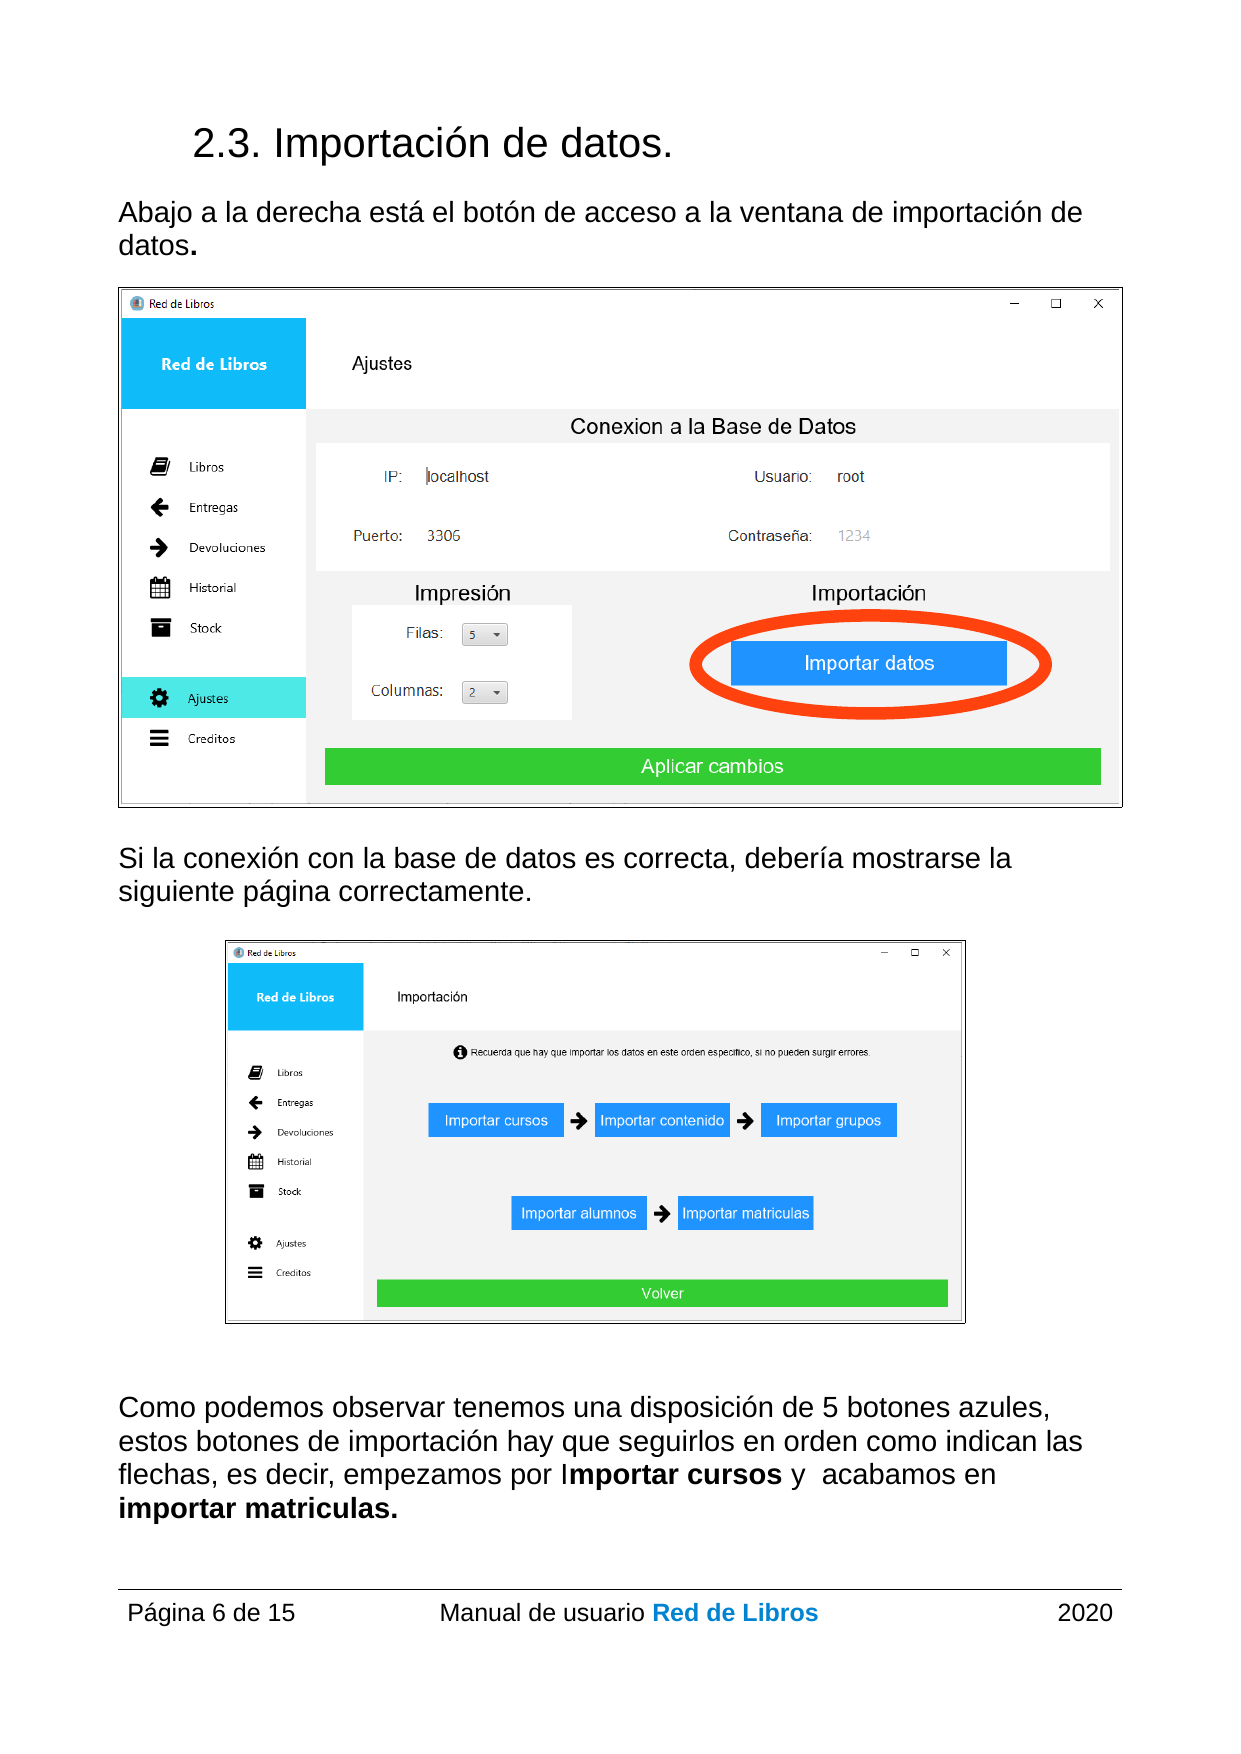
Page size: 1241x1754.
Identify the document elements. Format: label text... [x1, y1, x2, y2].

text Como podemos observar tenemos una disposición de 5 botones azules, estos botones de importación hay que seguirlos en orden como indican las flechas, es decir, empezamos por Importar cursos y acabamos en importar matriculas. [118, 1390, 1122, 1524]
picture [287, 993, 295, 1001]
picture [121, 289, 1119, 804]
picture [163, 359, 170, 369]
text Abajo a la derecha está el botón de acceso a la ventana de importación de datos. [118, 195, 1122, 262]
text 2.3. Importación de datos. [118, 118, 1122, 166]
text Si la conexión con la base de datos es correcta, debería mostrarse la siguiente página correctamente. [118, 841, 1122, 908]
picture [227, 942, 962, 1321]
picture [307, 993, 314, 1001]
